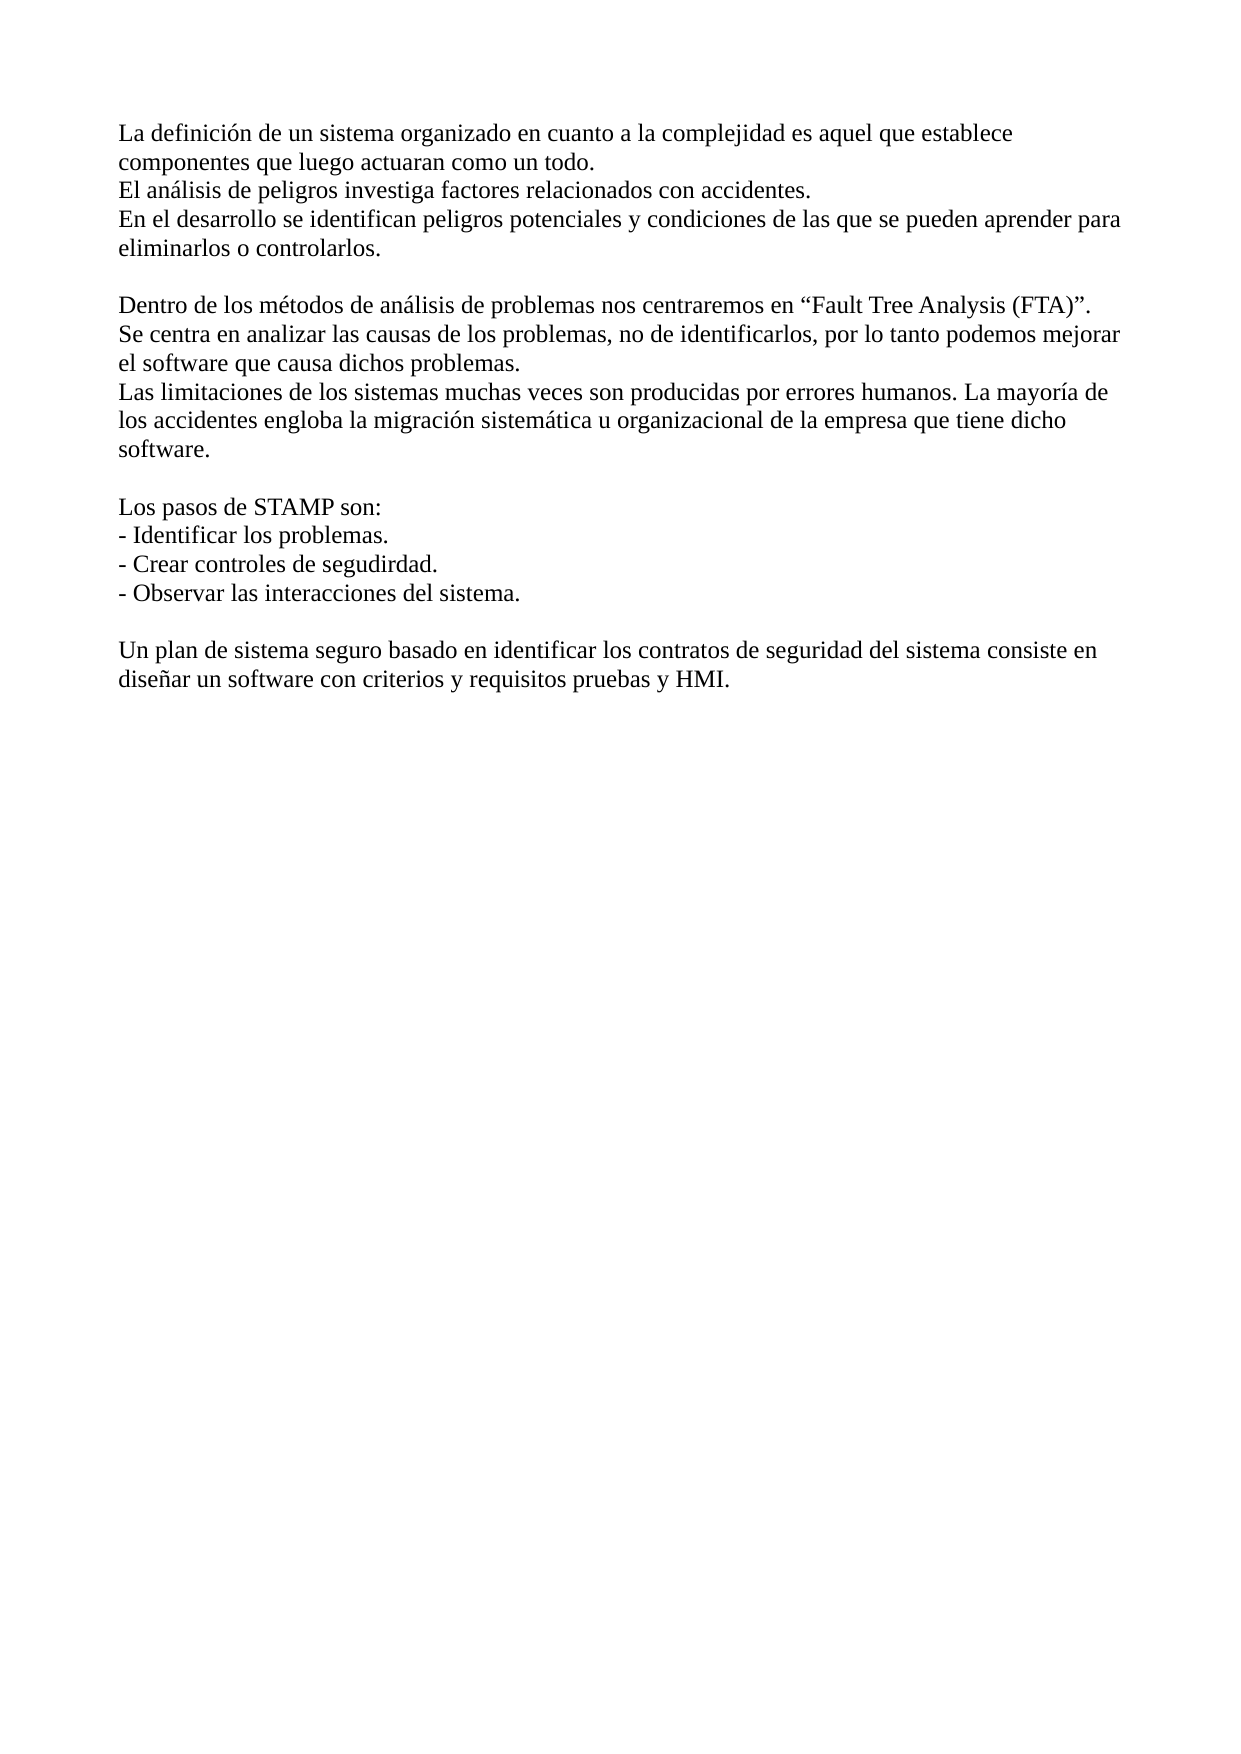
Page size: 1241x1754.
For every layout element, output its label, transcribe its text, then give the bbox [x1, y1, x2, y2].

text - Crear controles de segudirdad. [118, 549, 1122, 578]
text Los pasos de STAMP son: [118, 492, 1122, 521]
text Las limitaciones de los sistemas muchas veces son producidas por errores humanos. La mayoría de los accidentes engloba la migración sistemática u organizacional de la empresa que tiene dicho software. [118, 377, 1122, 463]
text En el desarrollo se identifican peligros potenciales y condiciones de las que se pueden aprender para eliminarlos o controlarlos. [118, 204, 1122, 262]
text Un plan de sistema seguro basado en identificar los contratos de seguridad del sistema consiste en diseñar un software con criterios y requisitos pruebas y HMI. [118, 636, 1122, 693]
text Se centra en analizar las causas de los problemas, no de identificarlos, por lo tanto podemos mejorar el software que causa dichos problemas. [118, 319, 1122, 377]
text - Observar las interacciones del sistema. [118, 578, 1122, 607]
text Dentro de los métodos de análisis de problemas nos centraremos en “Fault Tree Analysis (FTA)”. [118, 291, 1122, 319]
text - Identificar los problemas. [118, 521, 1122, 549]
text El análisis de peligros investiga factores relacionados con accidentes. [118, 176, 1122, 204]
text La definición de un sistema organizado en cuanto a la complejidad es aquel que establece componentes que luego actuaran como un todo. [118, 118, 1122, 176]
